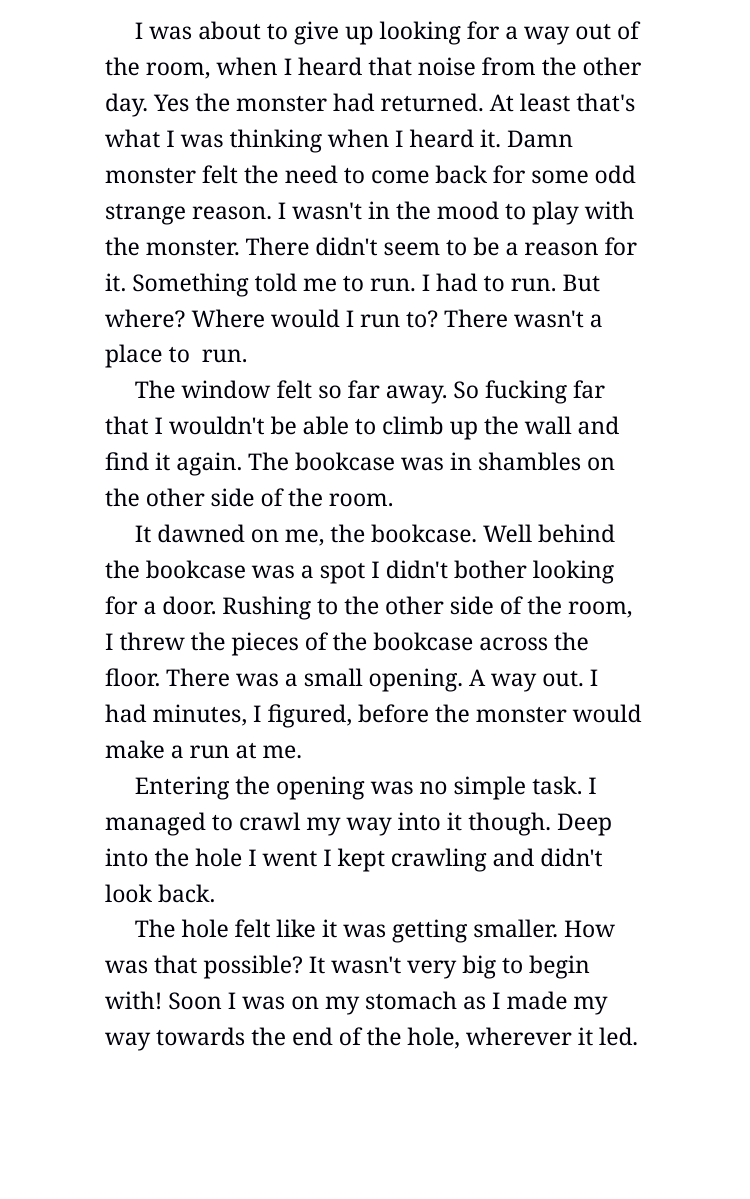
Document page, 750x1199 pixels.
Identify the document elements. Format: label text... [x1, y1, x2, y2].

text I was about to give up looking for a way out of the room, when I heard that noise from the other day. Yes the monster had returned. At least that's what I was thinking when I heard it. Damn monster felt the need to come back for some odd strange reason. I wasn't in the mood to play with the monster. There didn't seem to be a reason for it. Something told me to run. I had to run. But where? Where would I run to? There wasn't a place to run. [105, 15, 645, 370]
text Entering the opening was no simple task. I managed to crawl my way into it though. Deep into the hole I went I kept crawling and didn't look back. [105, 770, 645, 909]
text The hole felt like it was getting smaller. How was that possible? It wasn't very big to begin with! Soon I was on my stomach as I made my way towards the end of the hole, wherever it led. [105, 913, 645, 1052]
text The window felt so far away. So fucking far that I wouldn't be able to climb up the wall and find it again. The bookcase was in shambles on the other side of the room. [105, 374, 645, 513]
text It dawned on me, the bookcase. Well behind the bookcase was a spot I didn't bother looking for a door. Rushing to the other side of the room, I threw the pieces of the bookcase across the floor. There was a small opening. A way out. I had minutes, I figured, before the monster would make a run at me. [105, 518, 645, 765]
